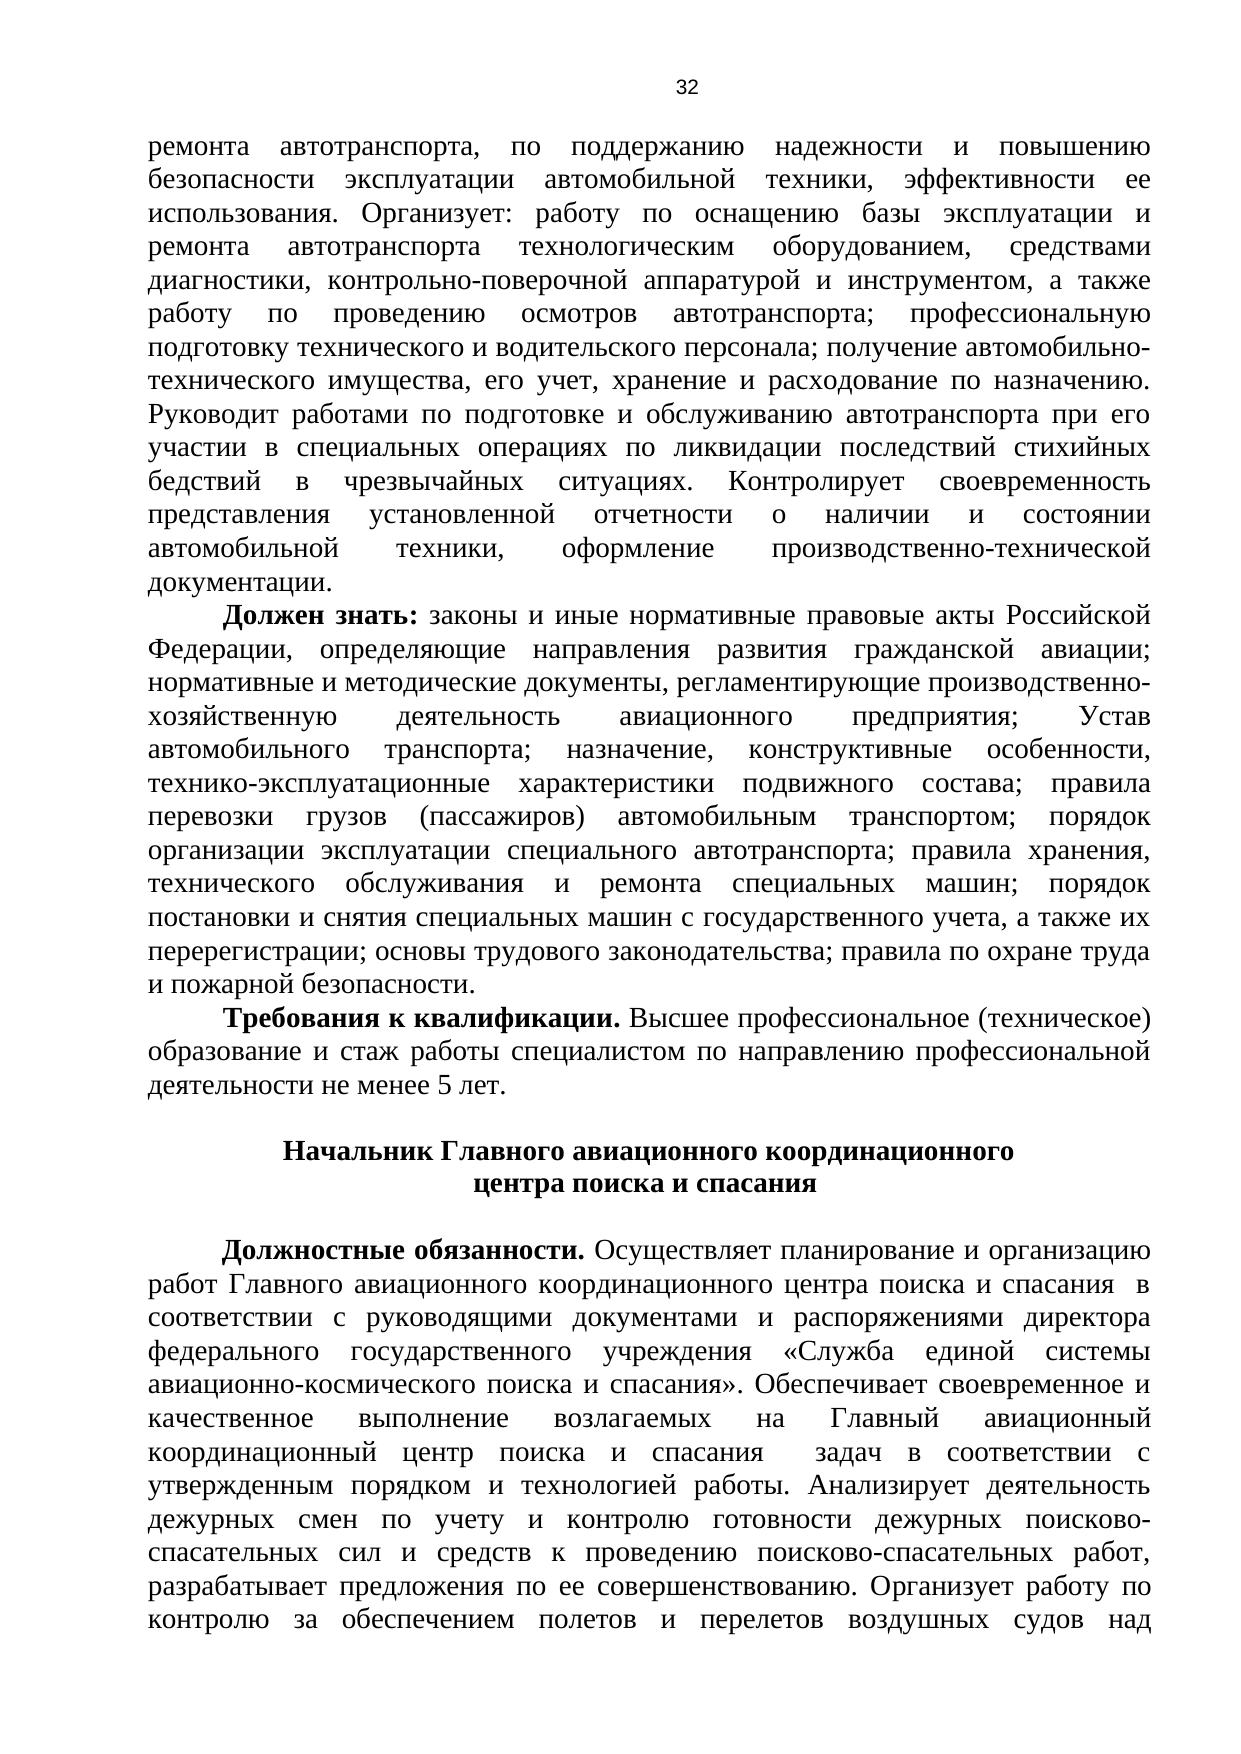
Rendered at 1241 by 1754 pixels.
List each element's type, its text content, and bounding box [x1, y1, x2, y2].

text Должностные обязанности. Осуществляет планирование и организацию работ Главного авиационного координационного центра поиска и спасания в соответствии с руководящими документами и распоряжениями директора федерального государственного учреждения «Служба единой системы авиационно-космического поиска и спасания». Обеспечивает своевременное и качественное выполнение возлагаемых на Главный авиационный координационный центр поиска и спасания задач в соответствии с утвержденным порядком и технологией работы. Анализирует деятельность дежурных смен по учету и контролю готовности дежурных поисково-спасательных сил и средств к проведению поисково-спасательных работ, разрабатывает предложения по ее совершенствованию. Организует работу по контролю за обеспечением полетов и перелетов воздушных судов над [148, 1232, 1152, 1635]
text Должен знать: законы и иные нормативные правовые акты Российской Федерации, определяющие направления развития гражданской авиации; нормативные и методические документы, регламентирующие производственно-хозяйственную деятельность авиационного предприятия; Устав автомобильного транспорта; назначение, конструктивные особенности, технико-эксплуатационные характеристики подвижного состава; правила перевозки грузов (пассажиров) автомобильным транспортом; порядок организации эксплуатации специального автотранспорта; правила хранения, технического обслуживания и ремонта специальных машин; порядок постановки и снятия специальных машин с государственного учета, а также их перерегистрации; основы трудового законодательства; правила по охране труда и пожарной безопасности. [148, 597, 1152, 1000]
text Требования к квалификации. Высшее профессиональное (техническое) образование и стаж работы специалистом по направлению профессиональной деятельности не менее 5 лет. [148, 1000, 1152, 1100]
text Начальник Главного авиационного координационного [148, 1134, 1150, 1166]
text ремонта автотранспорта, по поддержанию надежности и повышению безопасности эксплуатации автомобильной техники, эффективности ее использования. Организует: работу по оснащению базы эксплуатации и ремонта автотранспорта технологическим оборудованием, средствами диагностики, контрольно-поверочной аппаратурой и инструментом, а также работу по проведению осмотров автотранспорта; профессиональную подготовку технического и водительского персонала; получение автомобильно-технического имущества, его учет, хранение и расходование по назначению. Руководит работами по подготовке и обслуживанию автотранспорта при его участии в специальных операциях по ликвидации последствий стихийных бедствий в чрезвычайных ситуациях. Контролирует своевременность представления установленной отчетности о наличии и состоянии автомобильной техники, оформление производственно-технической документации. [148, 128, 1152, 597]
text центра поиска и спасания [148, 1166, 1150, 1199]
